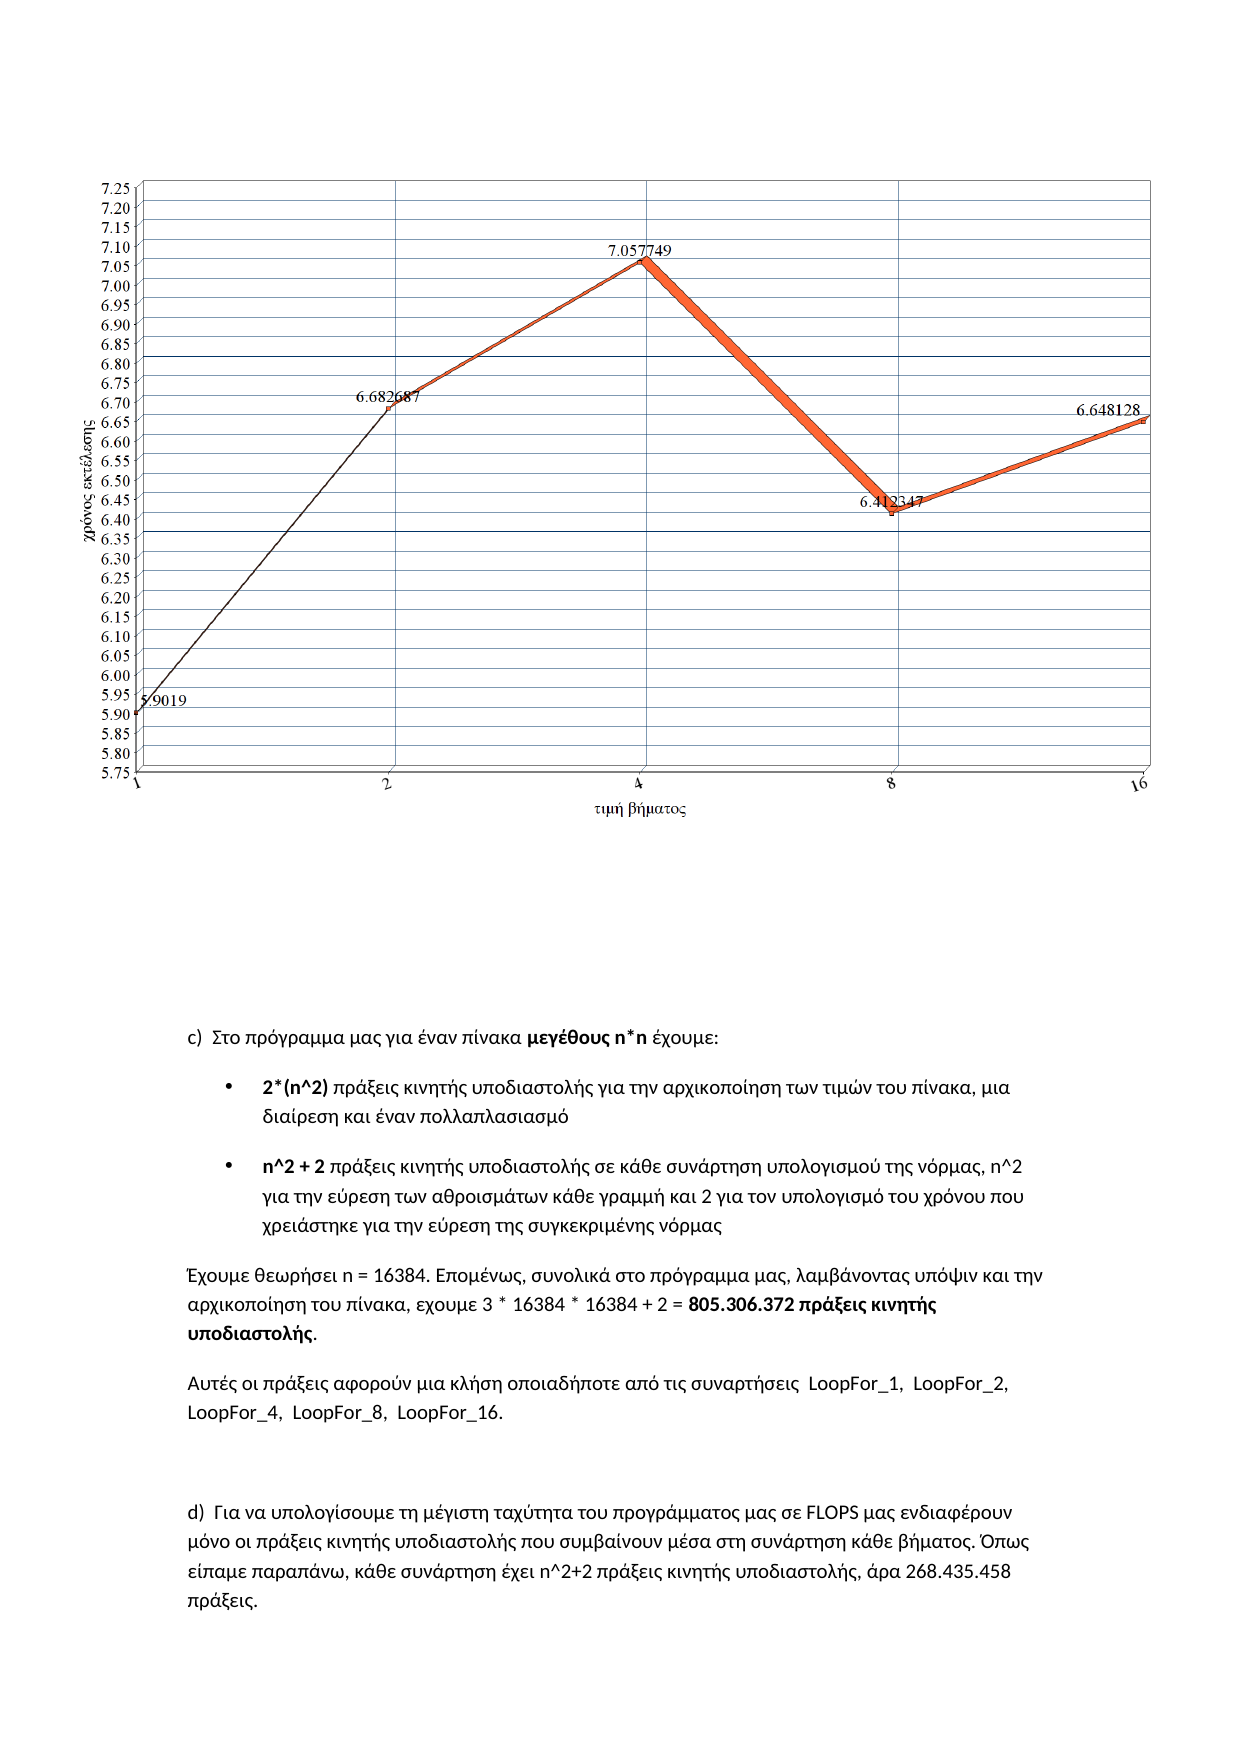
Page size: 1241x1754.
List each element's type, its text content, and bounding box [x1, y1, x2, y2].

text Έχουμε θεωρήσει n = 16384. Επομένως, συνολικά στο πρόγραμμα μας, λαμβάνοντας υπόψιν και την αρχικοποίηση του πίνακα, εχουμε 3 * 16384 * 16384 + 2 = 805.306.372 πράξεις κινητής υποδιαστολής. [187, 1262, 1053, 1346]
text c) Στο πρόγραμμα μας για έναν πίνακα μεγέθους n*n έχουμε: [187, 1024, 1053, 1050]
list 2*(n^2) πράξεις κινητής υποδιαστολής για την αρχικοποίηση των τιμών του πίνακα, μια διαίρεση και έναν πολλαπλασιασμό [225, 1074, 1053, 1129]
text d) Για να υπολογίσουμε τη μέγιστη ταχύτητα του προγράμματος μας σε FLOPS μας ενδιαφέρουν μόνο οι πράξεις κινητής υποδιαστολής που συμβαίνουν μέσα στη συνάρτηση κάθε βήματος. Όπως είπαμε παραπάνω, κάθε συνάρτηση έχει n^2+2 πράξεις κινητής υποδιαστολής, άρα 268.435.458 πράξεις. [187, 1499, 1053, 1612]
text Αυτές οι πράξεις αφορούν μια κλήση οποιαδήποτε από τις συναρτήσεις LoopFor_1, LoopFor_2, LoopFor_4, LoopFor_8, LoopFor_16. [187, 1370, 1053, 1425]
picture [33, 62, 1200, 921]
list n^2 + 2 πράξεις κινητής υποδιαστολής σε κάθε συνάρτηση υπολογισμού της νόρμας, n^2 για την εύρεση των αθροισμάτων κάθε γραμμή και 2 για τον υπολογισμό του χρόνου που χρειάστηκε για την εύρεση της συγκεκριμένης νόρμας [225, 1154, 1053, 1237]
